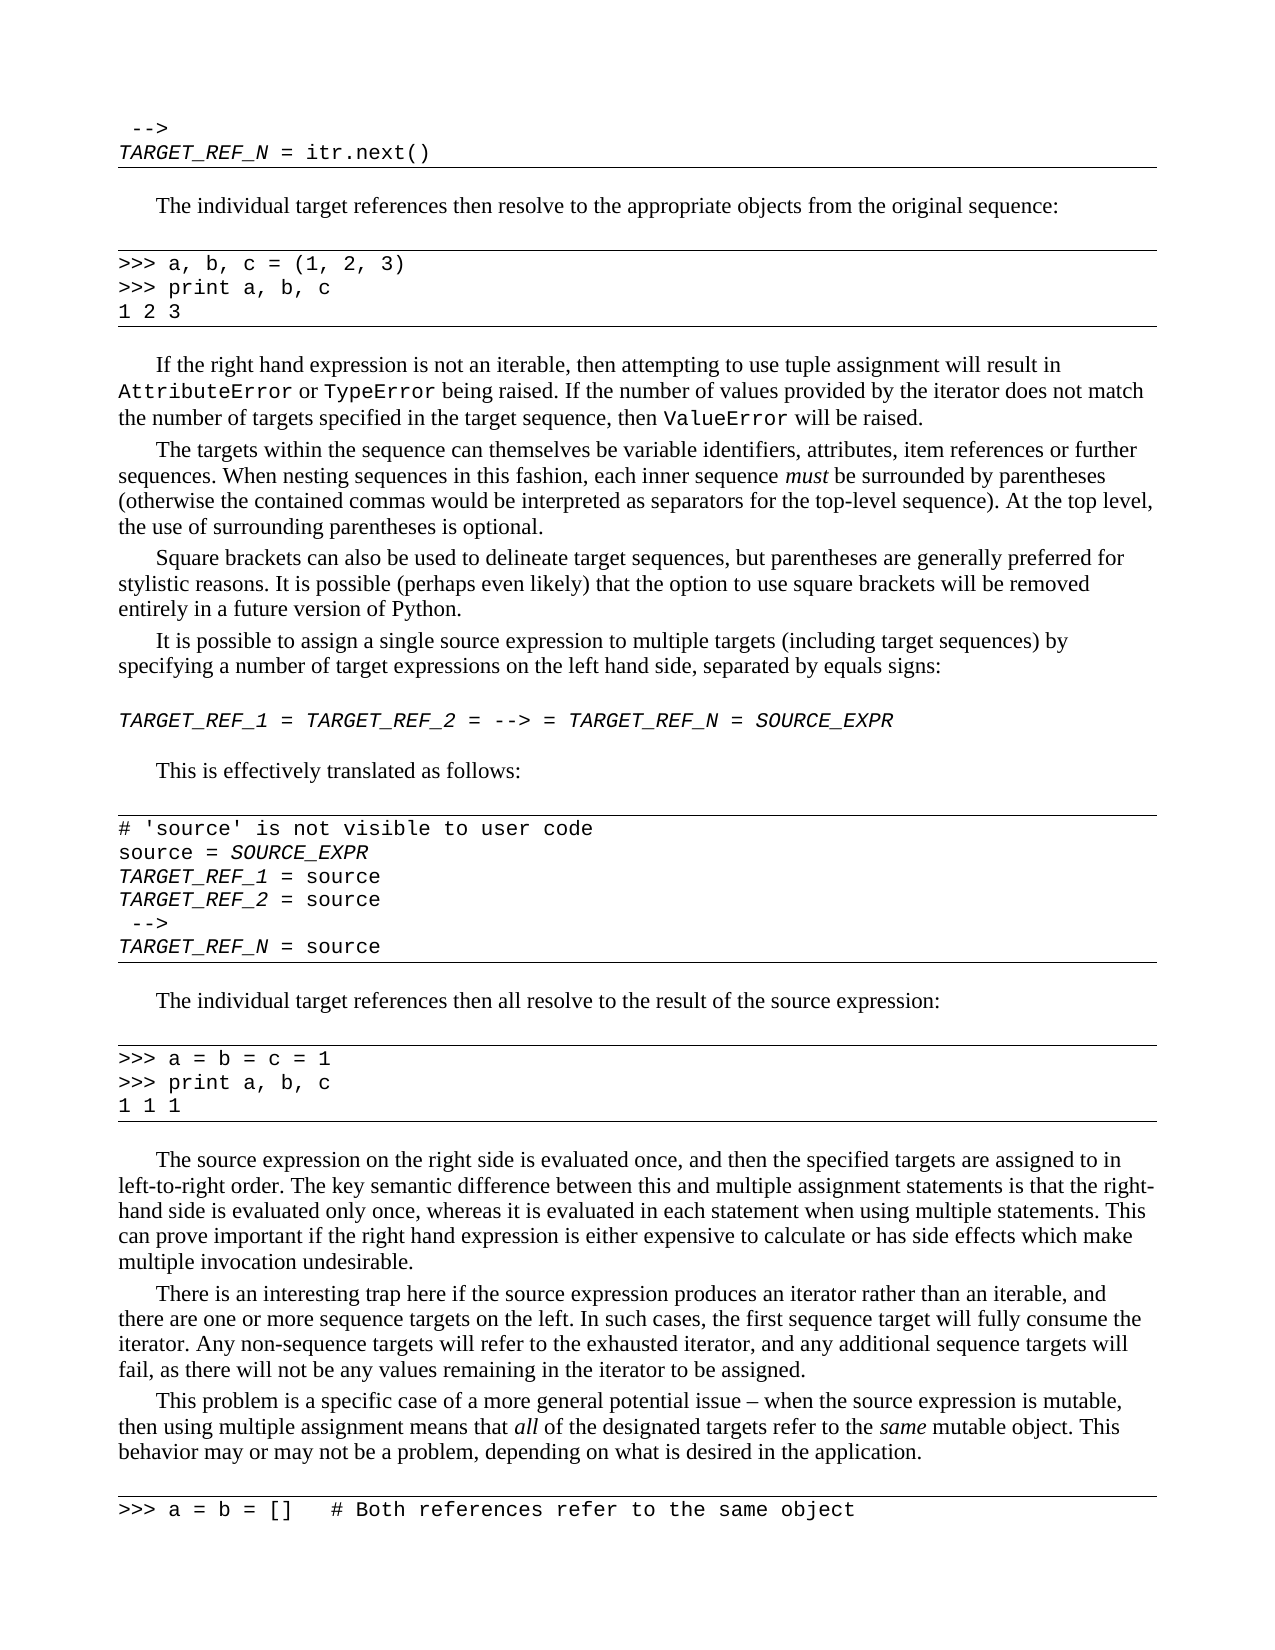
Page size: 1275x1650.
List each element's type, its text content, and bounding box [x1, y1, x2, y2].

text >>> a = b = [] # Both references refer to the same object [118, 1497, 1157, 1523]
text TARGET_REF_1 = source [118, 866, 1157, 889]
text source = SOURCE_EXPR [118, 842, 1157, 866]
text >>> print a, b, c [118, 277, 1157, 301]
text TARGET_REF_2 = source [118, 889, 1157, 913]
text TARGET_REF_N = source [118, 937, 1157, 962]
text The source expression on the right side is evaluated once, and then the specified targets are assigned to in left-to-right order. The key semantic difference between this and multiple assignment statements is that the right-hand side is evaluated only once, whereas it is evaluated in each statement when using multiple statements. This can prove important if the right hand expression is either expensive to calculate or has side effects which make multiple invocation undesirable. [118, 1147, 1157, 1274]
text There is an interesting trap here if the source expression produces an iterator rather than an iterable, and there are one or more sequence targets on the left. In such cases, the first sequence target will fully consume the iterator. Any non-sequence targets will refer to the exhausted iterator, and any additional sequence targets will fail, as there will not be any values remaining in the iterator to be assigned. [118, 1281, 1157, 1382]
text This problem is a specific case of a more general potential issue – when the source expression is mutable, then using multiple assignment means that all of the designated targets refer to the same mutable object. This behavior may or may not be a problem, depending on what is desired in the application. [118, 1388, 1157, 1465]
text # 'source' is not visible to user code [118, 816, 1157, 842]
text TARGET_REF_N = itr.next() [118, 142, 1157, 167]
text 1 2 3 [118, 301, 1157, 326]
text 1 1 1 [118, 1095, 1157, 1121]
text It is possible to assign a single source expression to multiple targets (including target sequences) by specifying a number of target expressions on the left hand side, separated by equals signs: [118, 628, 1157, 679]
text The targets within the sequence can themselves be variable identifiers, attributes, item references or further sequences. When nesting sequences in this fashion, each inner sequence must be surrounded by parentheses (otherwise the contained commas would be interpreted as separators for the top-level sequence). At the top level, the use of surrounding parentheses is optional. [118, 437, 1157, 539]
text >>> a, b, c = (1, 2, 3) [118, 251, 1157, 277]
text TARGET_REF_1 = TARGET_REF_2 = --> = TARGET_REF_N = SOURCE_EXPR [118, 710, 1157, 733]
text If the right hand expression is not an iterable, then attempting to use tuple assignment will result in AttributeError or TypeError being raised. If the number of values provided by the iterator does not match the number of targets specified in the target sequence, then ValueError will be raised. [118, 352, 1157, 431]
text The individual target references then all resolve to the result of the source expression: [118, 988, 1157, 1014]
text --> [118, 913, 1157, 937]
text --> [118, 118, 1157, 142]
text Square brackets can also be used to delineate target sequences, but parentheses are generally preferred for stylistic reasons. It is possible (perhaps even likely) that the option to use square brackets will be removed entirely in a future version of Python. [118, 545, 1157, 622]
text This is effectively translated as follows: [118, 758, 1157, 784]
text The individual target references then resolve to the appropriate objects from the original sequence: [118, 193, 1157, 219]
text >>> a = b = c = 1 [118, 1046, 1157, 1072]
text >>> print a, b, c [118, 1072, 1157, 1095]
